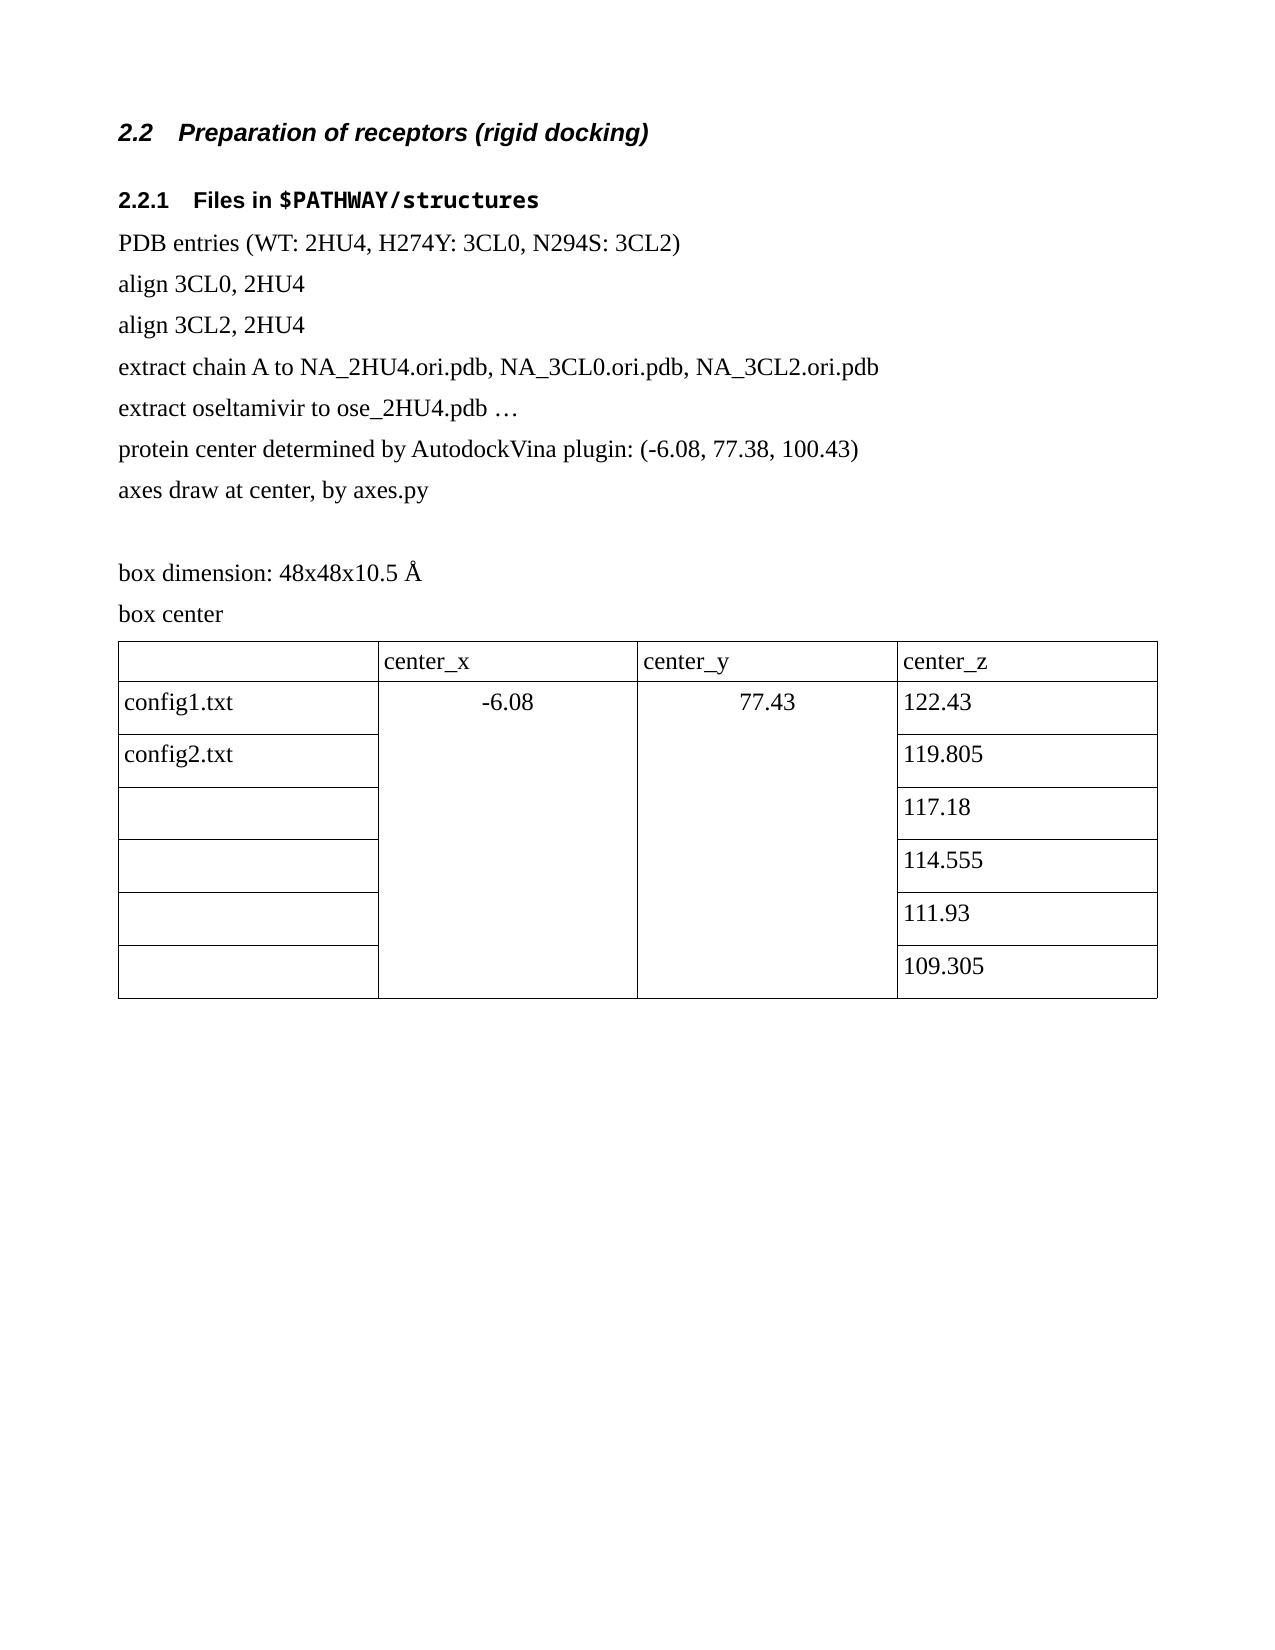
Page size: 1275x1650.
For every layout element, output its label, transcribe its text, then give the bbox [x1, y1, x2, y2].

table_header center_z [898, 642, 1157, 681]
text axes draw at center, by axes.py [118, 476, 1157, 504]
table_cell 77.43 [638, 682, 897, 998]
table_cell 122.43 [898, 682, 1157, 734]
table_cell 111.93 [898, 893, 1157, 945]
text align 3CL2, 2HU4 [118, 311, 1157, 339]
subtitle Files in $PATHWAY/structures [118, 184, 1157, 216]
table_header center_x [379, 642, 637, 681]
text box center [118, 599, 1157, 628]
table_cell config2.txt [119, 735, 378, 787]
subtitle Preparation of receptors (rigid docking) [118, 118, 1157, 147]
text protein center determined by AutodockVina plugin: (-6.08, 77.38, 100.43) [118, 434, 1157, 463]
table_cell [119, 840, 378, 892]
table_cell config1.txt [119, 682, 378, 734]
text align 3CL0, 2HU4 [118, 269, 1157, 298]
table_cell -6.08 [379, 682, 637, 998]
text extract oseltamivir to ose_2HU4.pdb … [118, 393, 1157, 422]
table_cell [119, 788, 378, 839]
text extract chain A to NA_2HU4.ori.pdb, NA_3CL0.ori.pdb, NA_3CL2.ori.pdb [118, 352, 1157, 381]
text PDB entries (WT: 2HU4, H274Y: 3CL0, N294S: 3CL2) [118, 228, 1157, 257]
table_cell 117.18 [898, 788, 1157, 839]
table_cell 109.305 [898, 946, 1157, 998]
text box dimension: 48x48x10.5 Å [118, 558, 1157, 587]
table_cell 114.555 [898, 840, 1157, 892]
table_cell [119, 946, 378, 998]
table_cell [119, 893, 378, 945]
table_cell 119.805 [898, 735, 1157, 787]
table_header [119, 642, 378, 681]
table_header center_y [638, 642, 897, 681]
